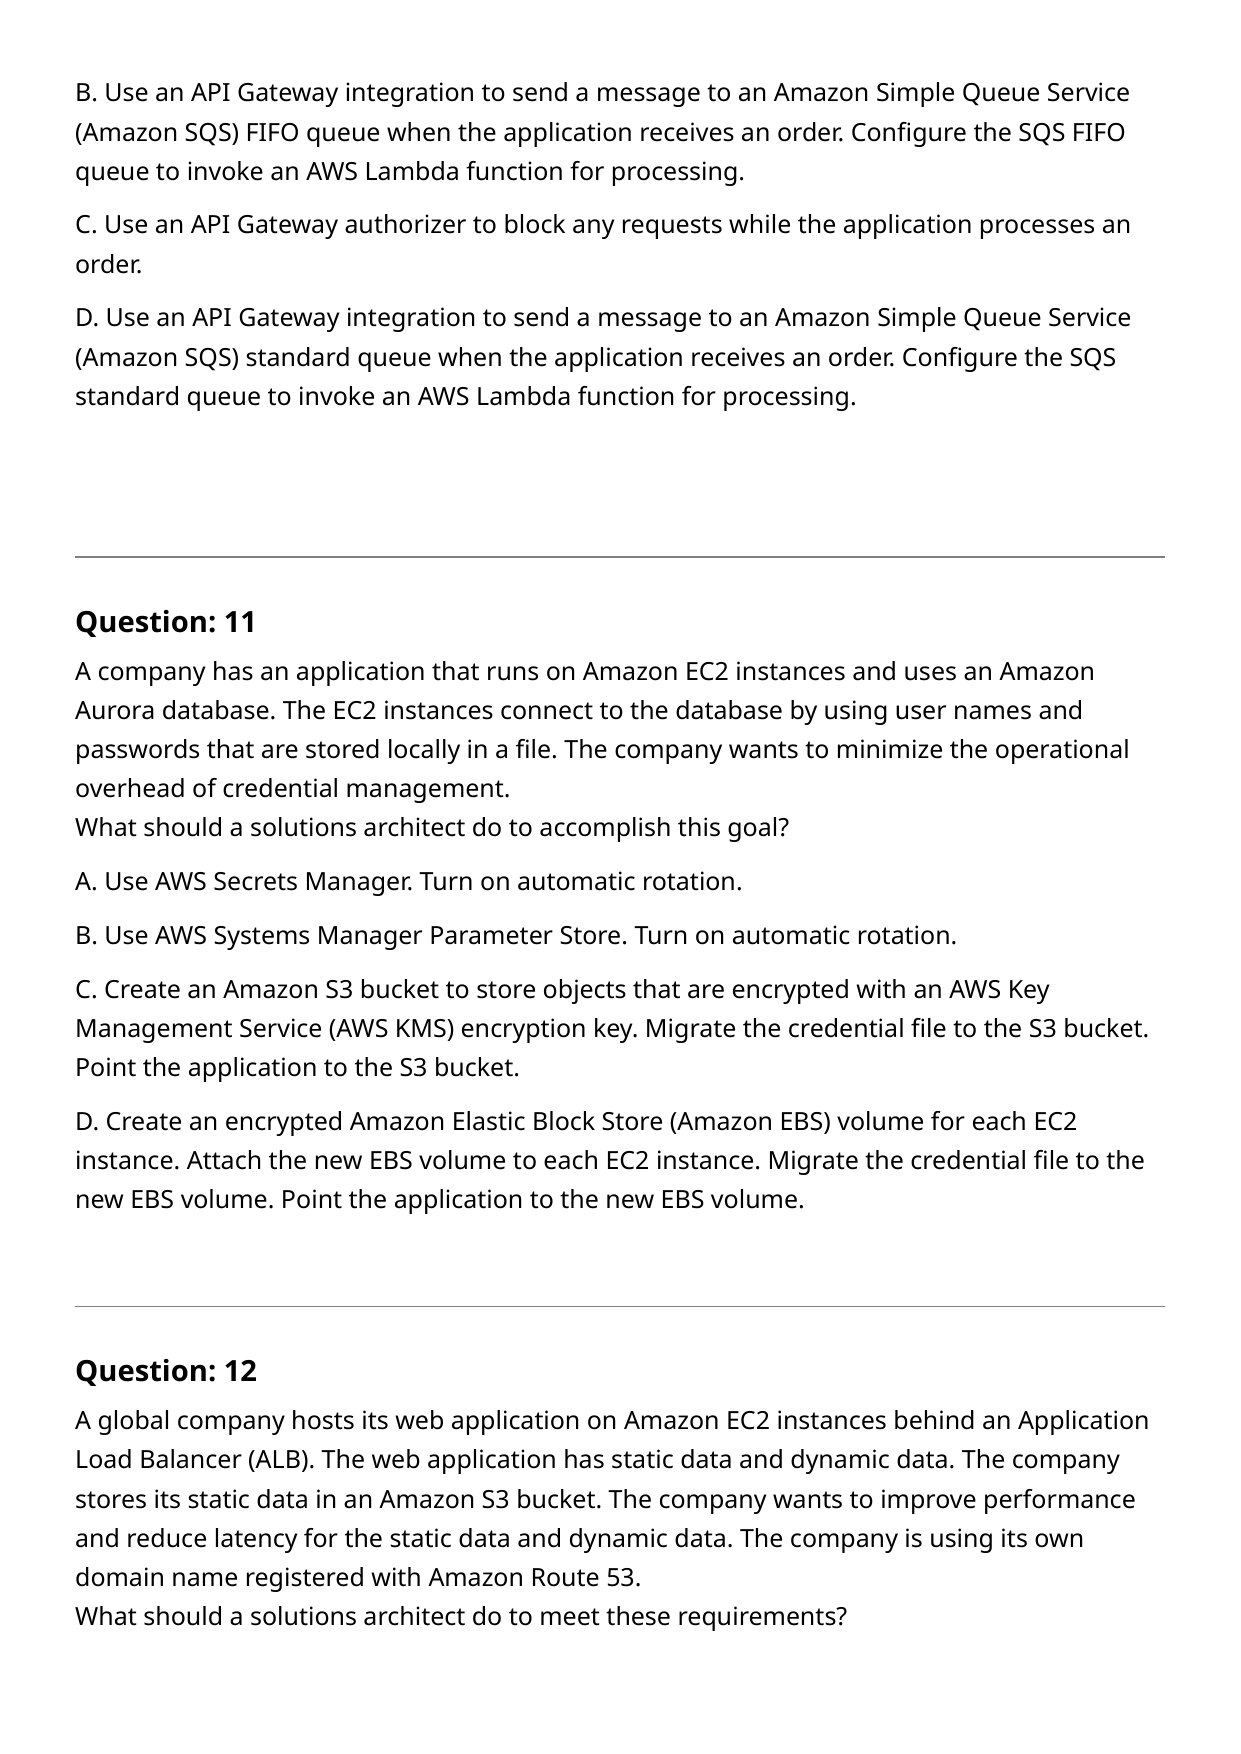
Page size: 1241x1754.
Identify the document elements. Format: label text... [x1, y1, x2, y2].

text A. Use AWS Secrets Manager. Turn on automatic rotation. [75, 864, 1165, 898]
text A global company hosts its web application on Amazon EC2 instances behind an Application Load Balancer (ALB). The web application has static data and dynamic data. The company stores its static data in an Amazon S3 bucket. The company wants to improve performance and reduce latency for the static data and dynamic data. The company is using its own domain name registered with Amazon Route 53. What should a solutions architect do to meet these requirements? [75, 1403, 1165, 1633]
subtitle Question: 12 [75, 1351, 1165, 1390]
text B. Use AWS Systems Manager Parameter Store. Turn on automatic rotation. [75, 917, 1165, 952]
text C. Create an Amazon S3 bucket to store objects that are encrypted with an AWS Key Management Service (AWS KMS) encryption key. Migrate the credential file to the S3 bucket. Point the application to the S3 bucket. [75, 971, 1165, 1084]
subtitle Question: 11 [75, 601, 1165, 641]
text B. Use an API Gateway integration to send a message to an Amazon Simple Queue Service (Amazon SQS) FIFO queue when the application receives an order. Configure the SQS FIFO queue to invoke an AWS Lambda function for processing. [75, 75, 1165, 187]
text A company has an application that runs on Amazon EC2 instances and uses an Amazon Aurora database. The EC2 instances connect to the database by using user names and passwords that are stored locally in a file. The company wants to minimize the operational overhead of credential management. What should a solutions architect do to accomplish this goal? [75, 653, 1165, 844]
text C. Use an API Gateway authorizer to block any requests while the application processes an order. [75, 207, 1165, 280]
text D. Use an API Gateway integration to send a message to an Amazon Simple Queue Service (Amazon SQS) standard queue when the application receives an order. Configure the SQS standard queue to invoke an AWS Lambda function for processing. [75, 300, 1165, 412]
text D. Create an encrypted Amazon Elastic Block Store (Amazon EBS) volume for each EC2 instance. Attach the new EBS volume to each EC2 instance. Migrate the credential file to the new EBS volume. Point the application to the new EBS volume. [75, 1103, 1165, 1216]
